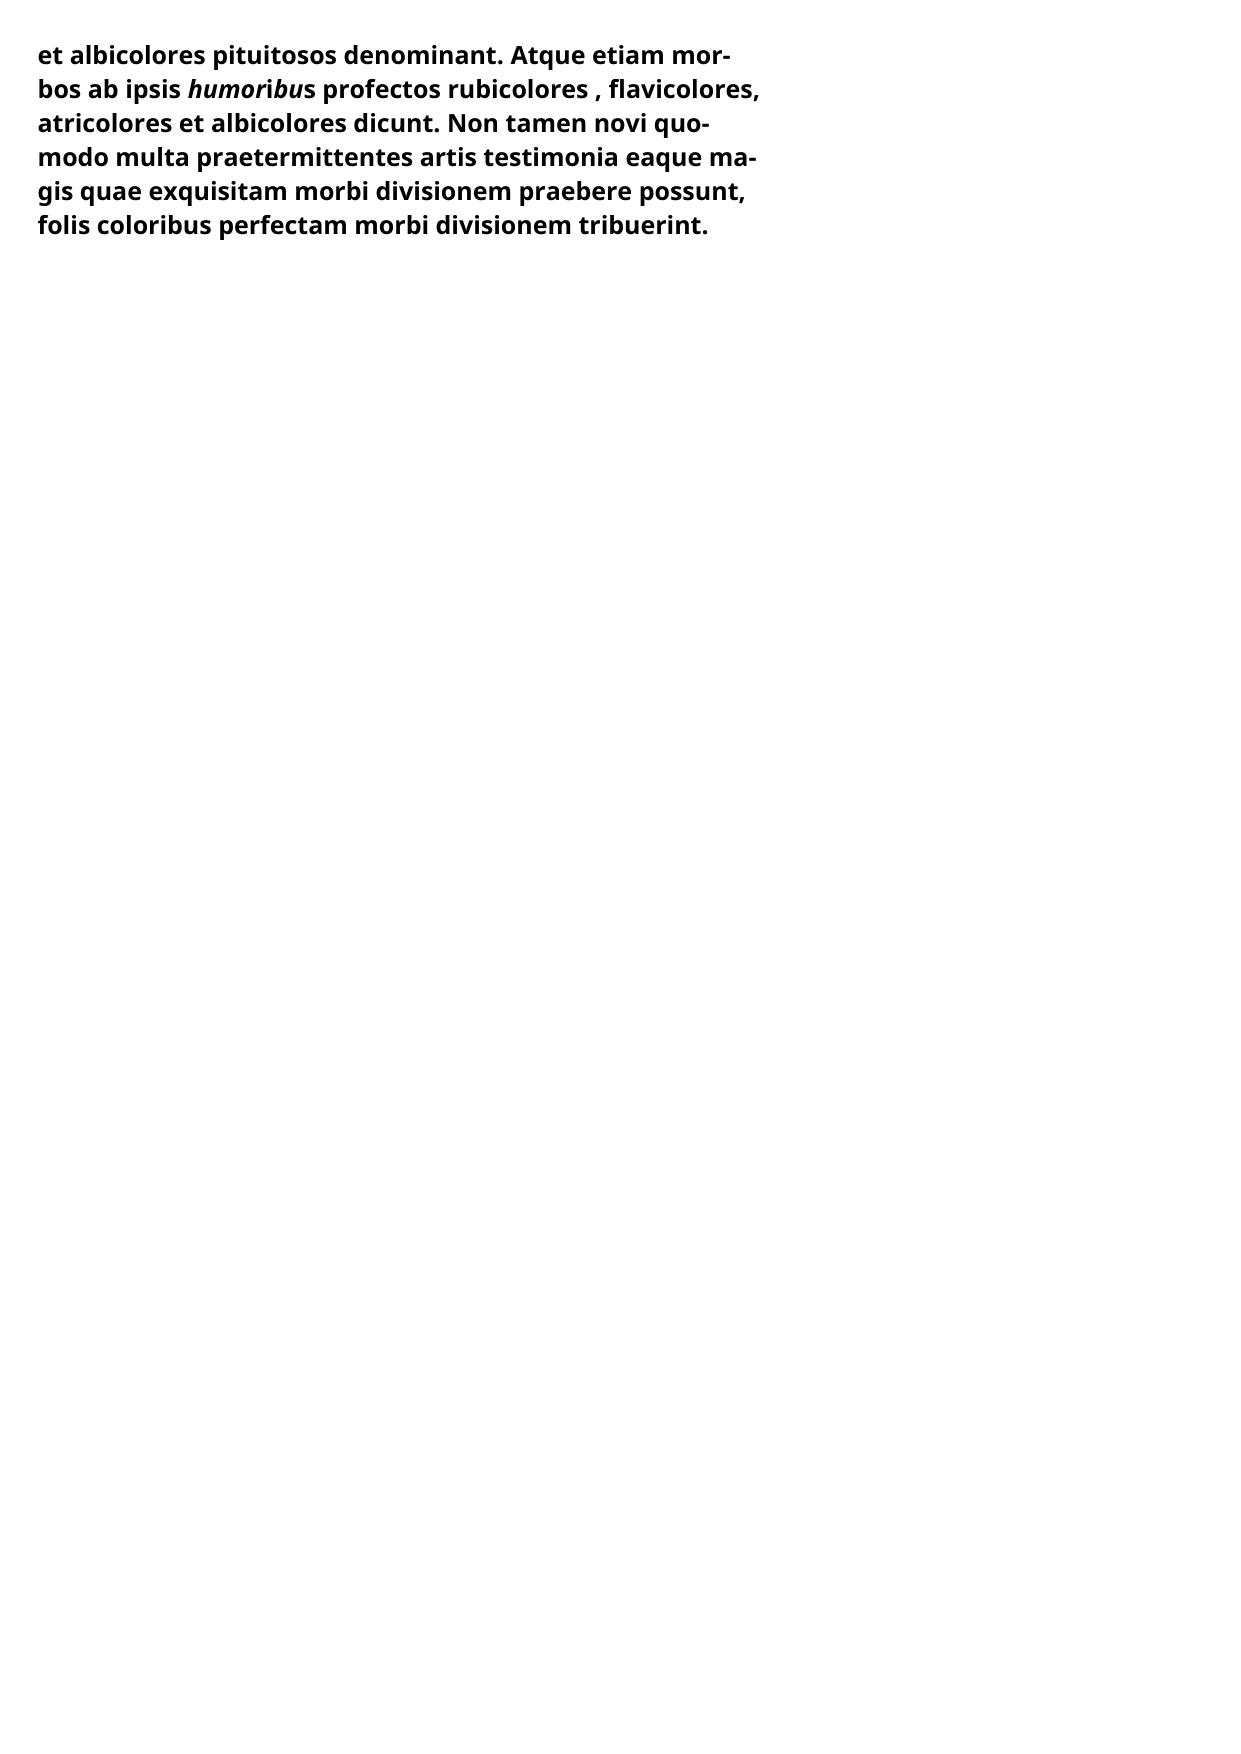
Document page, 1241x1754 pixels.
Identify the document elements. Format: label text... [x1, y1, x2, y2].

text et albicolores pituitosos denominant. Atque etiam mor- bos ab ipsis humoribus profectos rubicolores , flavicolores, atricolores et albicolores dicunt. Non tamen novi quo- modo multa praetermittentes artis testimonia eaque ma- gis quae exquisitam morbi divisionem praebere possunt, folis coloribus perfectam morbi divisionem tribuerint. [37, 37, 1203, 242]
